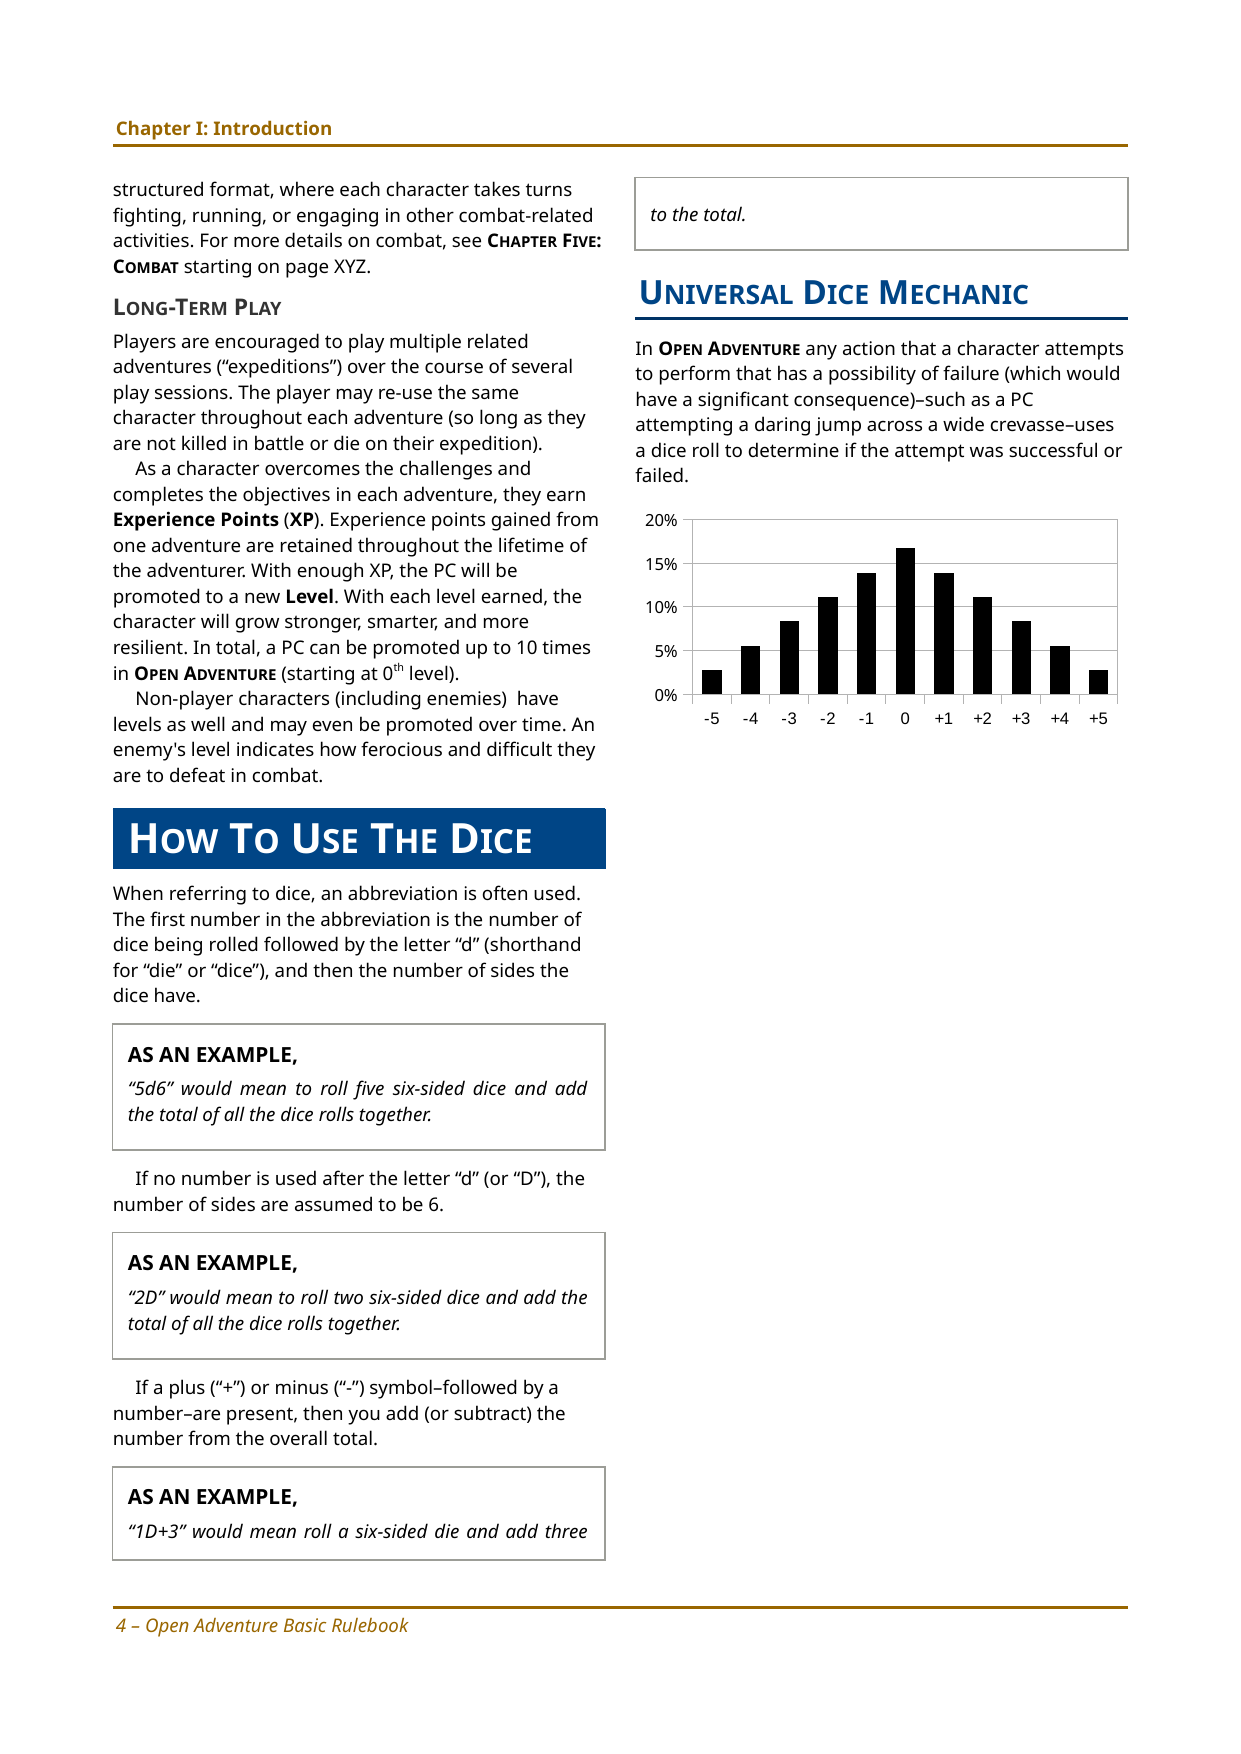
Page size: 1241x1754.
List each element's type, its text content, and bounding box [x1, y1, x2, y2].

text If a plus (“+”) or minus (“-”) symbol–followed by a number–are present, then you add (or subtract) the number from the overall total. [113, 1374, 605, 1451]
table_header As An Example, “5d6” would mean to roll five six-sided dice and add the total of all the dice rolls together. [113, 1025, 604, 1149]
text In Open Adventure any action that a character attempts to perform that has a possibility of failure (which would have a significant consequence)–such as a PC attempting a daring jump across a wide crevasse–uses a dice roll to determine if the attempt was successful or failed. [635, 335, 1128, 488]
text structured format, where each character takes turns fighting, running, or engaging in other combat-related activities. For more details on combat, see Chapter Five: Combat starting on page XYZ. [113, 177, 605, 279]
table_header As An Example, “1D+3” would mean roll a six-sided die and add three [113, 1468, 604, 1559]
table_header to the total. [636, 178, 1127, 249]
subtitle How To Use The Dice [114, 810, 605, 868]
subtitle Long-Term Play [113, 291, 605, 322]
text Players are encouraged to play multiple related adventures (“expeditions”) over the course of several play sessions. The player may re-use the same character throughout each adventure (so long as they are not killed in battle or die on their expedition). [113, 328, 605, 456]
text Non-player characters (including enemies) have levels as well and may even be promoted over time. An enemy's level indicates how ferocious and difficult they are to defeat in combat. [113, 685, 605, 787]
text If no number is used after the letter “d” (or “D”), the number of sides are assumed to be 6. [113, 1166, 605, 1217]
text When referring to dice, an abbreviation is often used. The first number in the abbreviation is the number of dice being rolled followed by the letter “d” (shorthand for “die” or “dice”), and then the number of sides the dice have. [113, 881, 605, 1008]
text As a character overcomes the challenges and completes the objectives in each adventure, they earn Experience Points (XP). Experience points gained from one adventure are retained throughout the lifetime of the adventurer. With enough XP, the PC will be promoted to a new Level. With each level earned, the character will grow stronger, smarter, and more resilient. In total, a PC can be promoted up to 10 times in Open Adventure (starting at 0th level). [113, 456, 605, 685]
subtitle Universal Dice Mechanic [635, 265, 1128, 317]
table_header As An Example, “2D” would mean to roll two six-sided dice and add the total of all the dice rolls together. [113, 1233, 604, 1358]
